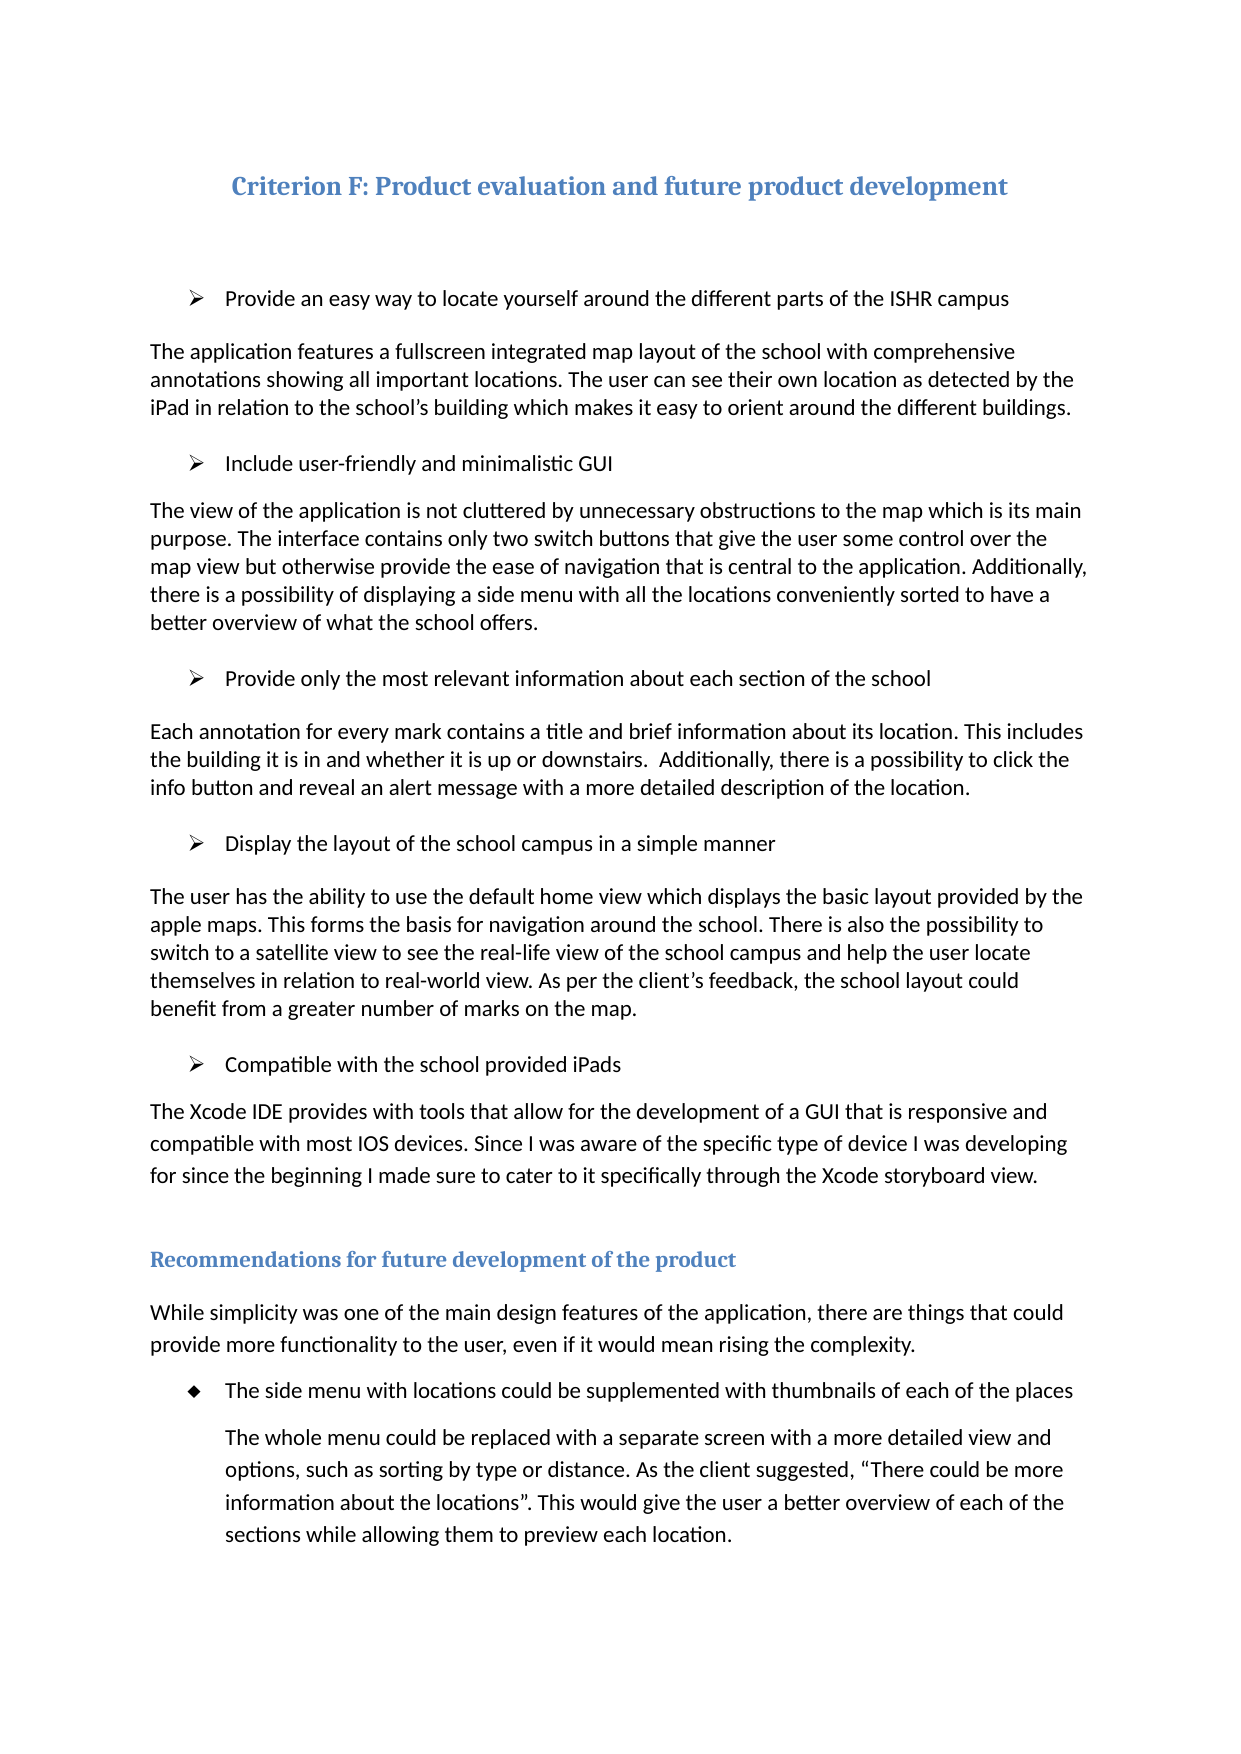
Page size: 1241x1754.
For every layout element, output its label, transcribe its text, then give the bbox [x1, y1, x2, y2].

subtitle Recommendations for future development of the product [150, 1247, 1090, 1273]
text Each annotation for every mark contains a title and brief information about its location. This includes the building it is in and whether it is up or downstairs. Additionally, there is a possibility to click the info button and reveal an alert message with a more detailed description of the location. [150, 717, 1090, 801]
list Compatible with the school provided iPads [187, 1050, 1090, 1078]
list Provide an easy way to locate yourself around the different parts of the ISHR campus [187, 284, 1090, 312]
text The application features a fullscreen integrated map layout of the school with comprehensive annotations showing all important locations. The user can see their own location as detected by the iPad in relation to the school’s building which makes it easy to orient around the different buildings. [150, 337, 1090, 421]
text The Xcode IDE provides with tools that allow for the development of a GUI that is responsive and compatible with most IOS devices. Since I was aware of the specific type of device I was developing for since the beginning I made sure to cater to it specifically through the Xcode storyboard view. [150, 1097, 1090, 1189]
list The side menu with locations could be supplemented with thumbnails of each of the places [187, 1377, 1090, 1404]
text While simplicity was one of the main design features of the application, there are things that could provide more functionality to the user, even if it would mean rising the complexity. [150, 1298, 1090, 1358]
text The user has the ability to use the default home view which displays the basic layout provided by the apple maps. This forms the basis for navigation around the school. There is also the possibility to switch to a satellite view to see the real-life view of the school campus and help the user locate themselves in relation to real-world view. As per the client’s feedback, the school layout could benefit from a greater number of marks on the map. [150, 882, 1090, 1022]
subtitle Criterion F: Product evaluation and future product development [150, 171, 1090, 202]
list The whole menu could be replaced with a separate screen with a more detailed view and options, such as sorting by type or distance. As the client suggested, “There could be more information about the locations”. This would give the user a better overview of each of the sections while allowing them to preview each location. [187, 1423, 1090, 1548]
text The view of the application is not cluttered by unnecessary obstructions to the map which is its main purpose. The interface contains only two switch buttons that give the user some control over the map view but otherwise provide the ease of navigation that is central to the application. Additionally, there is a possibility of displaying a side menu with all the locations conveniently sorted to have a better overview of what the school offers. [150, 496, 1090, 636]
list Provide only the most relevant information about each section of the school [187, 664, 1090, 692]
list Display the layout of the school campus in a simple manner [187, 829, 1090, 857]
list Include user-friendly and minimalistic GUI [187, 449, 1090, 477]
